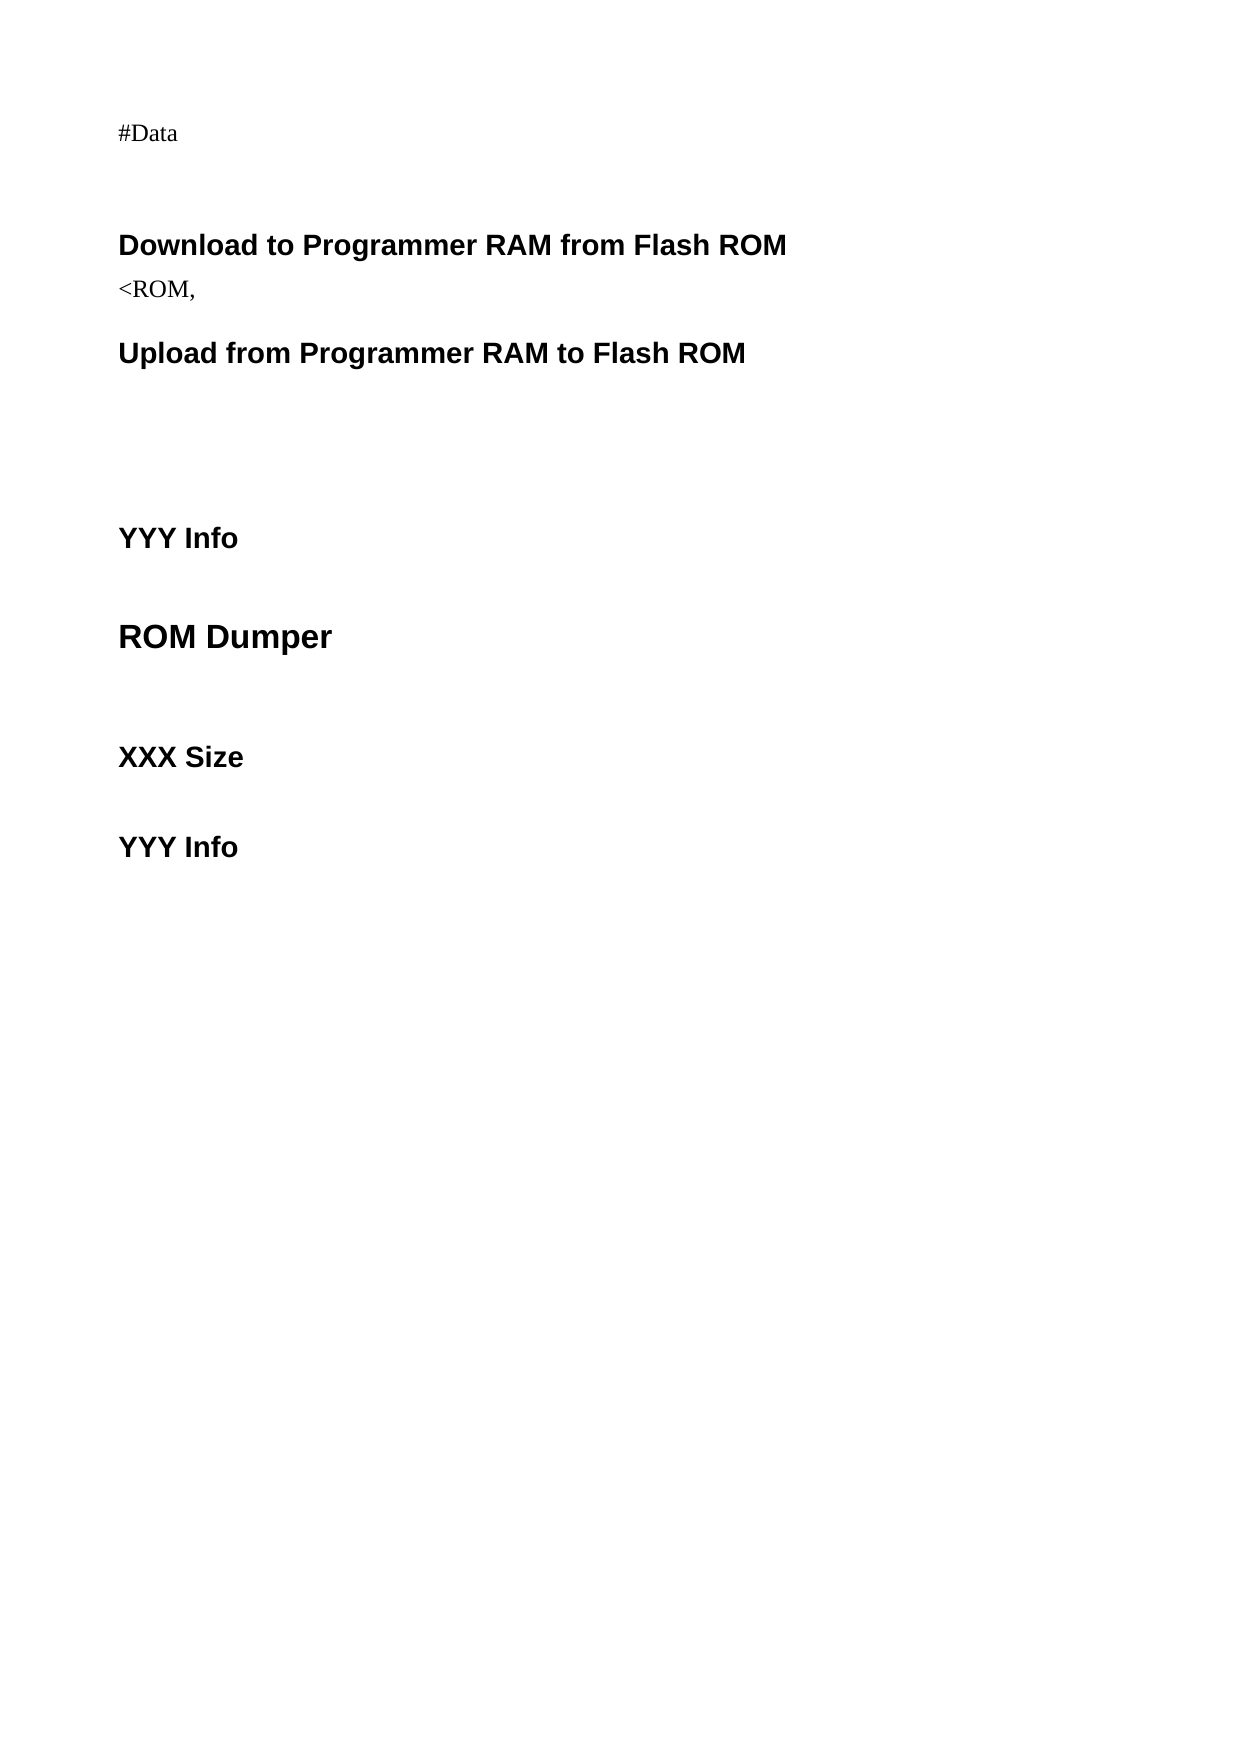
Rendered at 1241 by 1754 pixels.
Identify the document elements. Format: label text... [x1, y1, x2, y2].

text #Data [118, 118, 1122, 147]
subtitle Download to Programmer RAM from Flash ROM [118, 228, 1122, 262]
subtitle ROM Dumper [118, 617, 1122, 656]
subtitle YYY Info [118, 521, 1122, 555]
subtitle Upload from Programmer RAM to Flash ROM [118, 336, 1122, 370]
subtitle YYY Info [118, 830, 1122, 863]
subtitle XXX Size [118, 740, 1122, 774]
text <ROM, [118, 274, 1122, 303]
